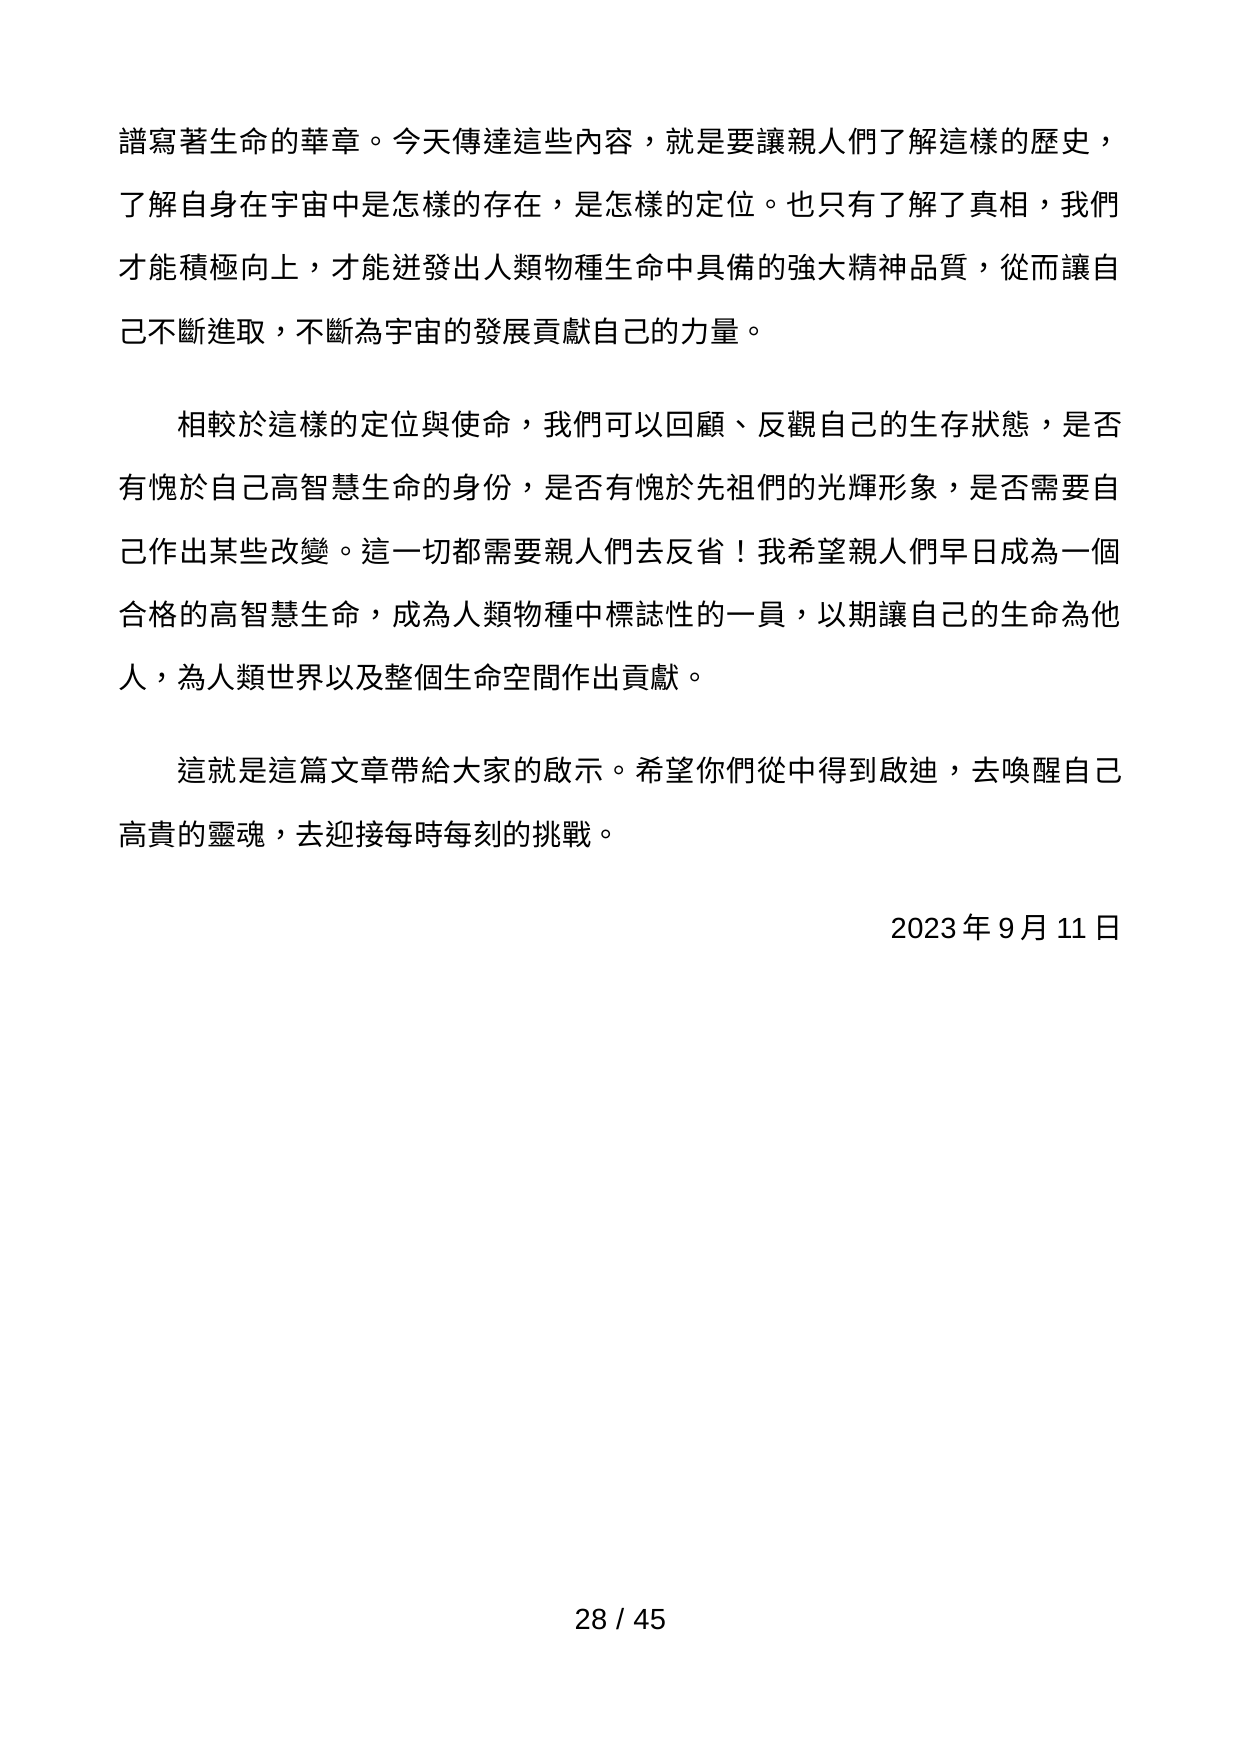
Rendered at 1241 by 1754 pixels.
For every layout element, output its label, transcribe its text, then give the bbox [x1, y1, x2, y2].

text 譜寫著生命的華章。今天傳達這些內容，就是要讓親人們了解這樣的歷史，了解自身在宇宙中是怎樣的存在，是怎樣的定位。也只有了解了真相，我們才能積極向上，才能迸發出人類物種生命中具備的強大精神品質，從而讓自己不斷進取，不斷為宇宙的發展貢獻自己的力量。 [118, 118, 1122, 351]
text 相較於這樣的定位與使命，我們可以回顧、反觀自己的生存狀態，是否有愧於自己高智慧生命的身份，是否有愧於先祖們的光輝形象，是否需要自己作出某些改變。這一切都需要親人們去反省！我希望親人們早日成為一個合格的高智慧生命，成為人類物種中標誌性的一員，以期讓自己的生命為他人，為人類世界以及整個生命空間作出貢獻。 [118, 401, 1122, 697]
text 2023年9月11日 [118, 904, 1122, 947]
text 這就是這篇文章帶給大家的啟示。希望你們從中得到啟迪，去喚醒自己高貴的靈魂，去迎接每時每刻的挑戰。 [118, 748, 1122, 854]
